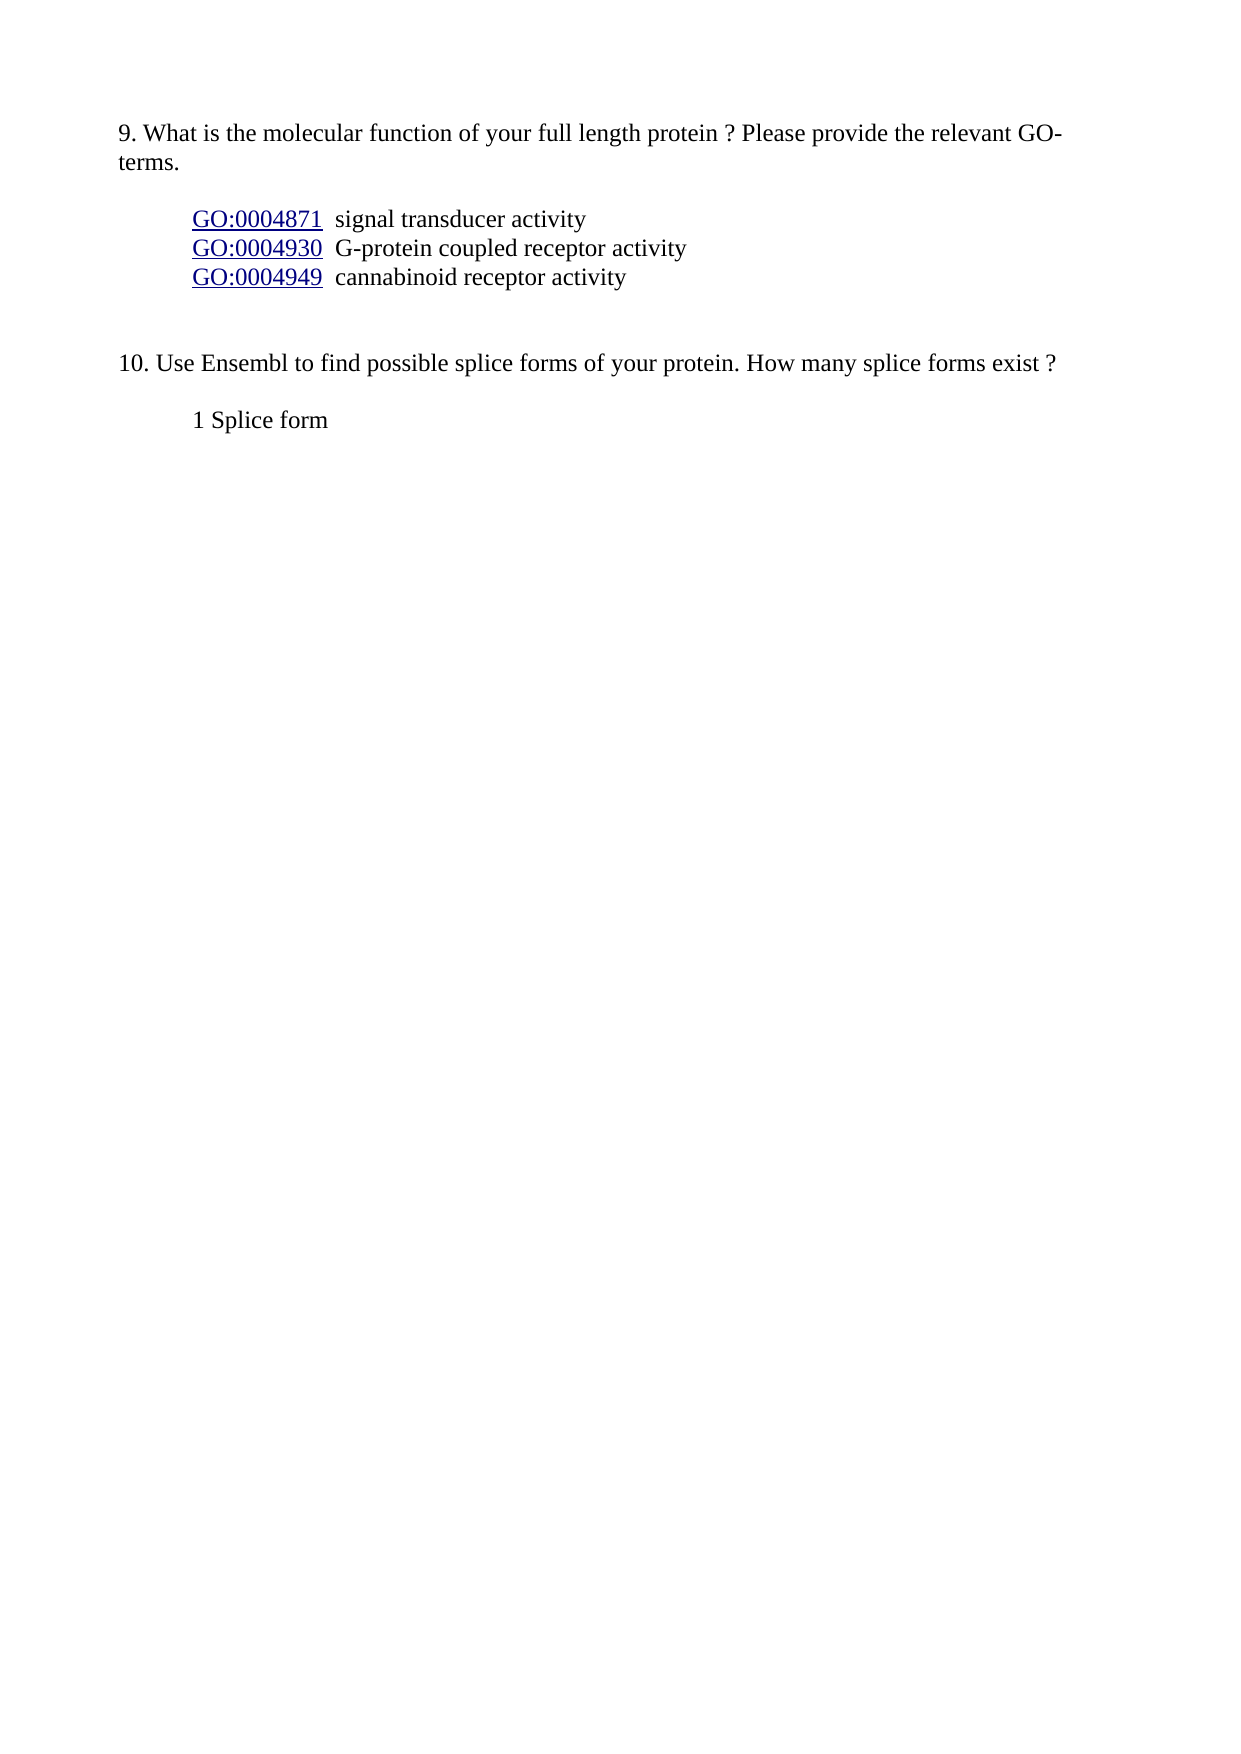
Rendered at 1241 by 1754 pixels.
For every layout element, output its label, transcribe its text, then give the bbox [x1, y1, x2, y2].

text 9. What is the molecular function of your full length protein ? Please provide the relevant GO-terms. [118, 118, 1122, 176]
text GO:0004930 G-protein coupled receptor activity [118, 233, 1122, 262]
text 1 Splice form [118, 406, 1122, 434]
text 10. Use Ensembl to find possible splice forms of your protein. How many splice forms exist ? [118, 348, 1122, 377]
text GO:0004949 cannabinoid receptor activity [118, 262, 1122, 291]
text GO:0004871 signal transducer activity [118, 204, 1122, 233]
